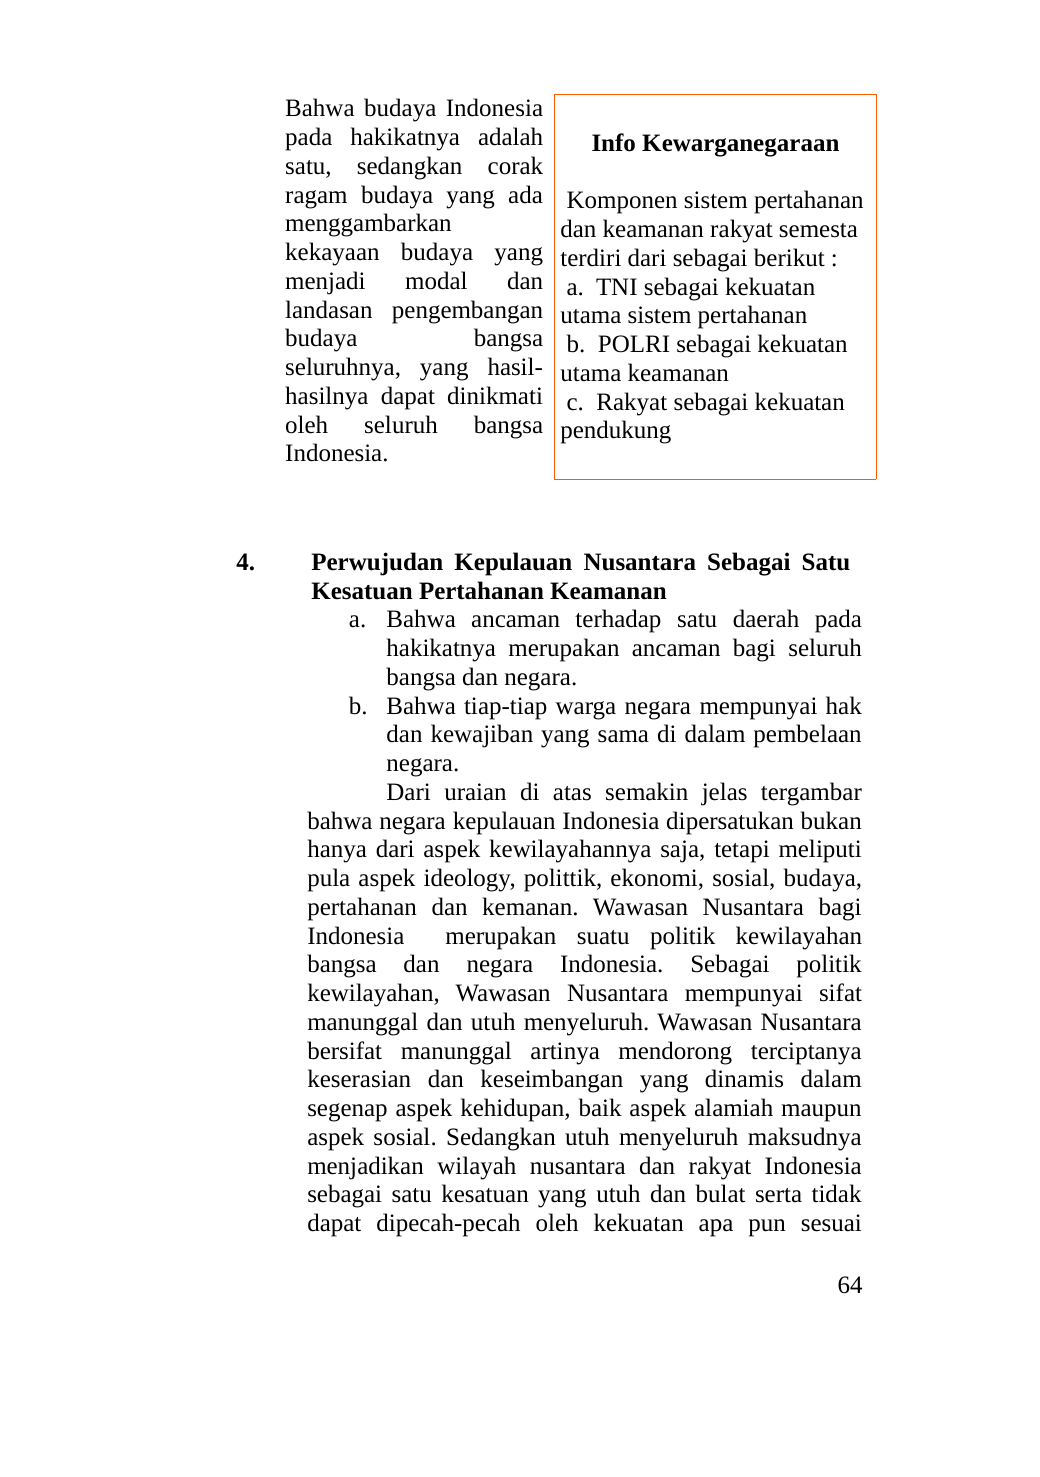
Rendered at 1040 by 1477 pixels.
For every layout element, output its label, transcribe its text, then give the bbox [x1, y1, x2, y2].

table_header Bahwa budaya Indonesia pada hakikatnya adalah satu, sedangkan corak ragam budaya yang ada menggambarkan kekayaan budaya yang menjadi modal dan landasan pengembangan budaya bangsa seluruhnya, yang hasil-hasilnya dapat dinikmati oleh seluruh bangsa Indonesia. [208, 88, 549, 518]
list Bahwa tiap-tiap warga negara mempunyai hak dan kewajiban yang sama di dalam pembelaan negara. [349, 691, 862, 777]
text Dari uraian di atas semakin jelas tergambar bahwa negara kepulauan Indonesia dipersatukan bukan hanya dari aspek kewilayahannya saja, tetapi meliputi pula aspek ideology, polittik, ekonomi, sosial, budaya, pertahanan dan kemanan. Wawasan Nusantara bagi Indonesia merupakan suatu politik kewilayahan bangsa dan negara Indonesia. Sebagai politik kewilayahan, Wawasan Nusantara mempunyai sifat manunggal dan utuh menyeluruh. Wawasan Nusantara bersifat manunggal artinya mendorong terciptanya keserasian dan keseimbangan yang dinamis dalam segenap aspek kehidupan, baik aspek alamiah maupun aspek sosial. Sedangkan utuh menyeluruh maksudnya menjadikan wilayah nusantara dan rakyat Indonesia sebagai satu kesatuan yang utuh dan bulat serta tidak dapat dipecah-pecah oleh kekuatan apa pun sesuai [307, 777, 862, 1237]
table_header [549, 88, 882, 518]
text 4. Perwujudan Kepulauan Nusantara Sebagai Satu Kesatuan Pertahanan Keamanan [236, 547, 862, 604]
list Bahwa ancaman terhadap satu daerah pada hakikatnya merupakan ancaman bagi seluruh bangsa dan negara. [349, 604, 862, 691]
table_header Info Kewarganegaraan Komponen sistem pertahanan dan keamanan rakyat semesta terdiri dari sebagai berikut : a. TNI sebagai kekuatan utama sistem pertahanan b. POLRI sebagai kekuatan utama keamanan c. Rakyat sebagai kekuatan pendukung  [555, 95, 876, 479]
